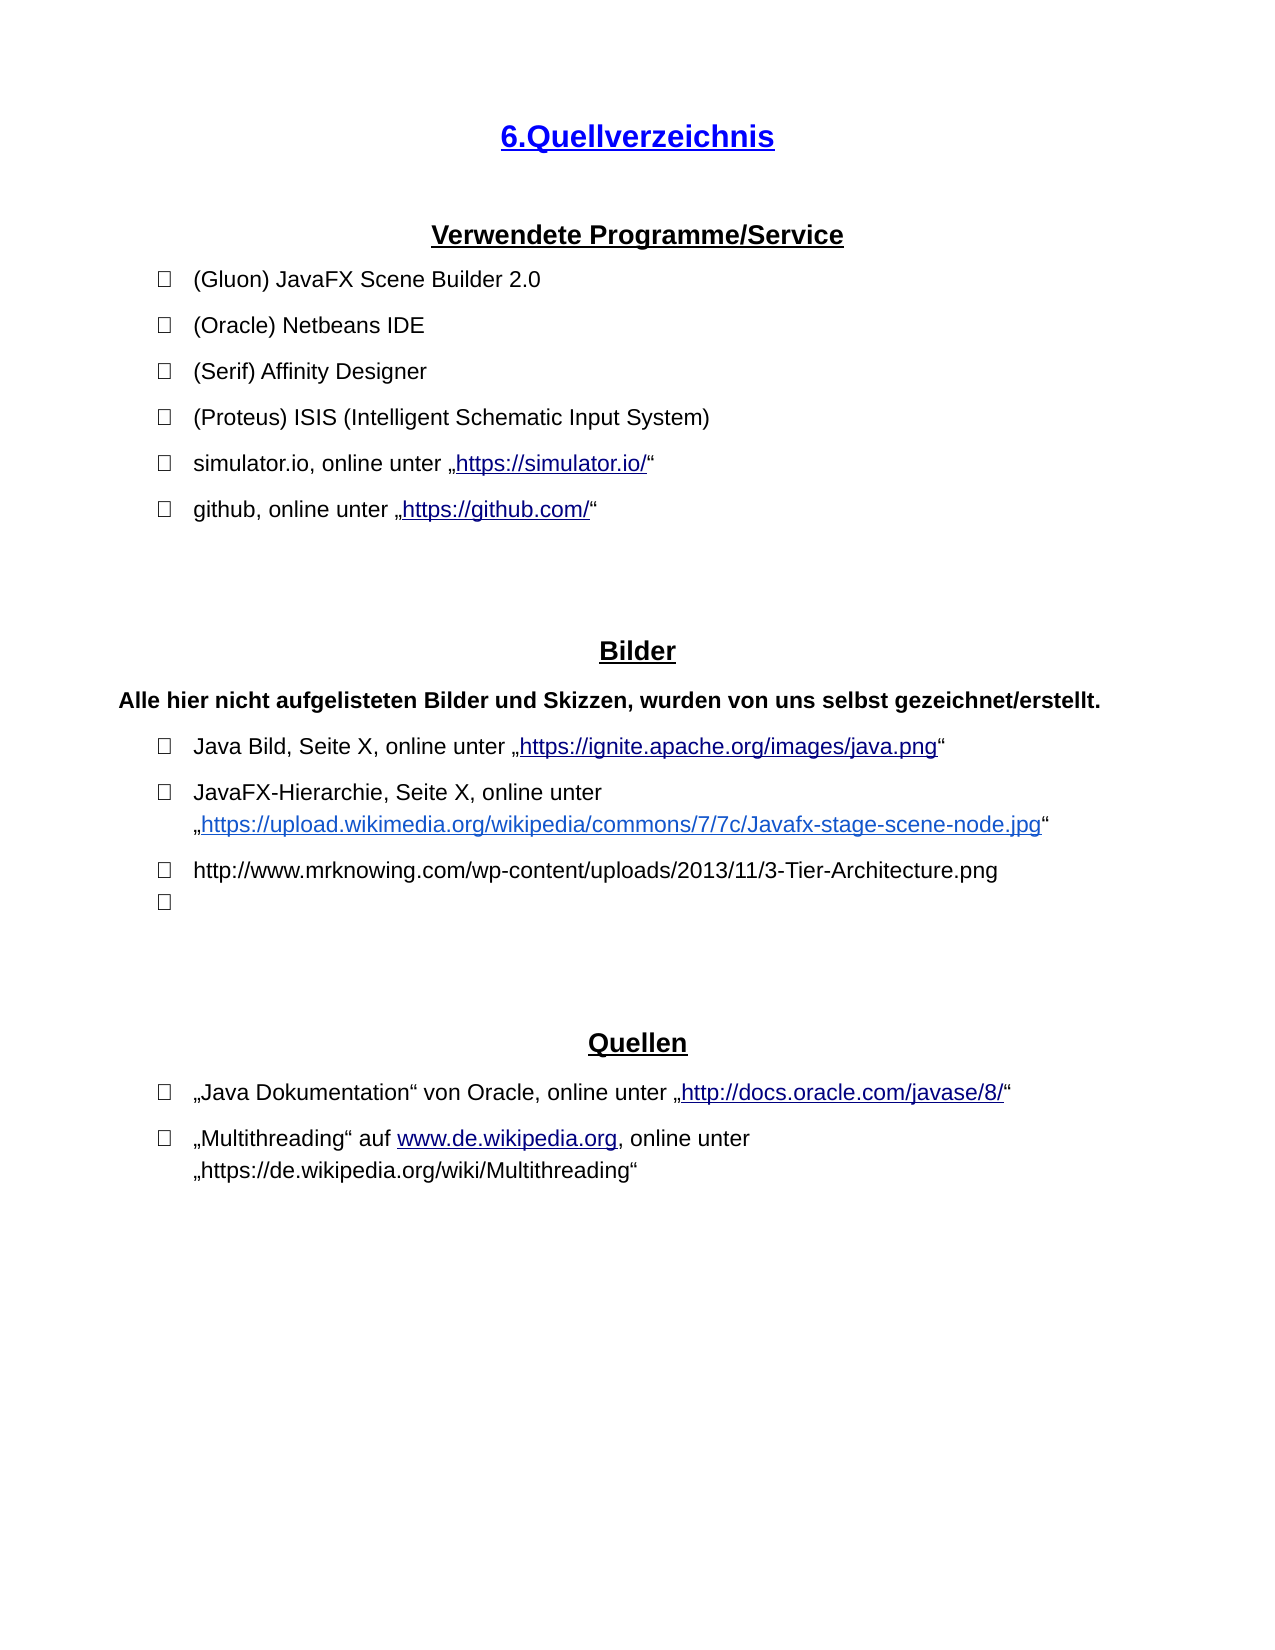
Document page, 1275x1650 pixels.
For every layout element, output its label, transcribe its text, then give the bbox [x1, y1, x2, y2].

list JavaFX-Hierarchie, Seite X, online unter „https://upload.wikimedia.org/wikipedia/commons/7/7c/Javafx-stage-scene-node.jpg“ [156, 779, 1157, 837]
text 6.Quellverzeichnis [118, 118, 1157, 154]
list Java Bild, Seite X, online unter „https://ignite.apache.org/images/java.png“ [156, 733, 1157, 759]
list (Proteus) ISIS (Intelligent Schematic Input System) [156, 404, 1157, 431]
text Alle hier nicht aufgelisteten Bilder und Skizzen, wurden von uns selbst gezeichnet/erstellt. [118, 687, 1157, 713]
list (Oracle) Netbeans IDE [156, 312, 1157, 338]
list simulator.io, online unter „https://simulator.io/“ [156, 450, 1157, 477]
list „Multithreading“ auf www.de.wikipedia.org, online unter „https://de.wikipedia.org/wiki/Multithreading“ [156, 1125, 1157, 1183]
list (Gluon) JavaFX Scene Builder 2.0 [156, 266, 1157, 292]
text Bilder [118, 635, 1157, 666]
text Quellen [118, 1027, 1157, 1058]
text Verwendete Programme/Service [118, 219, 1157, 250]
list http://www.mrknowing.com/wp-content/uploads/2013/11/3-Tier-Architecture.png [156, 857, 1157, 883]
list (Serif) Affinity Designer [156, 358, 1157, 384]
list github, online unter „https://github.com/“ [156, 496, 1157, 523]
list „Java Dokumentation“ von Oracle, online unter „http://docs.oracle.com/javase/8/“ [156, 1079, 1157, 1105]
